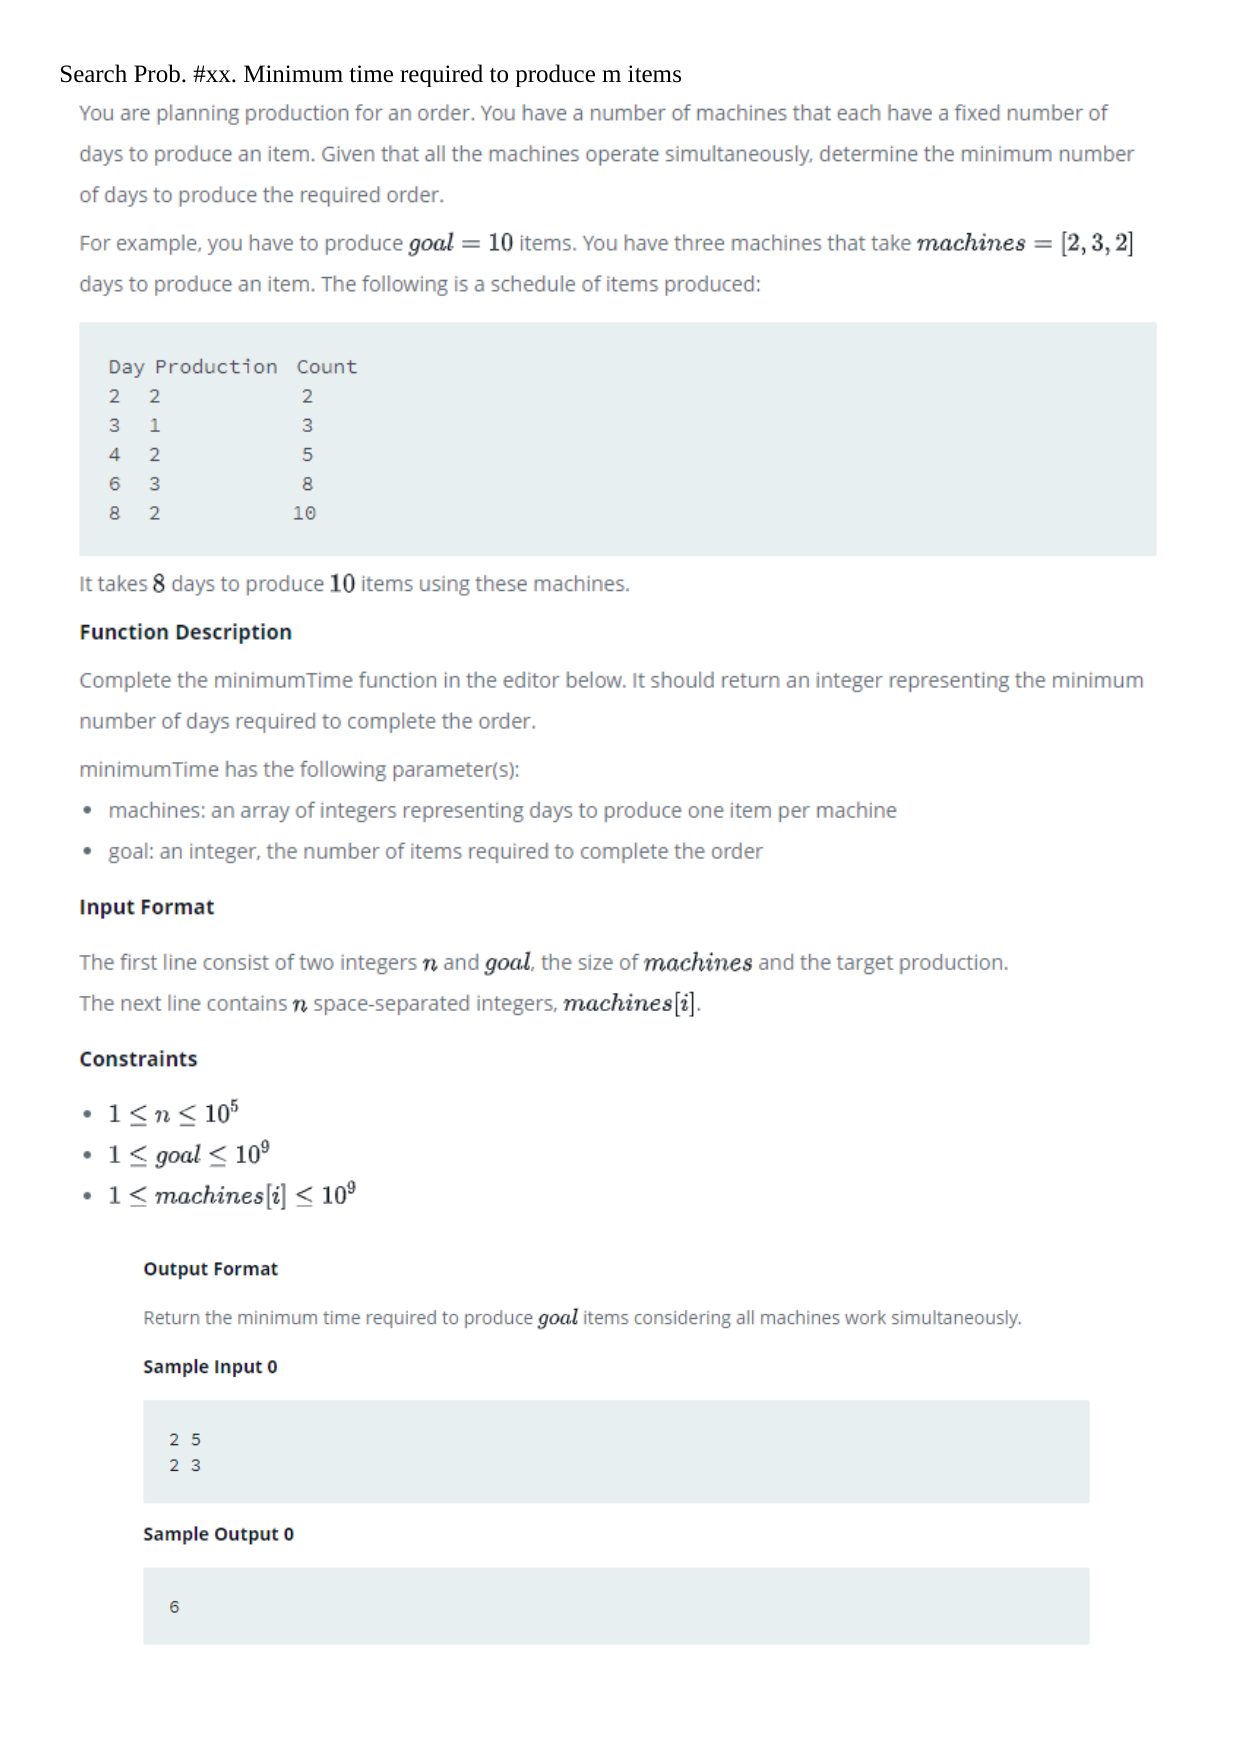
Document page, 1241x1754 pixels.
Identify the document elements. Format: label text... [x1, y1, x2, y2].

picture [59, 87, 1182, 1223]
picture [137, 1251, 1104, 1654]
text Search Prob. #xx. Minimum time required to produce m items [59, 59, 1181, 87]
